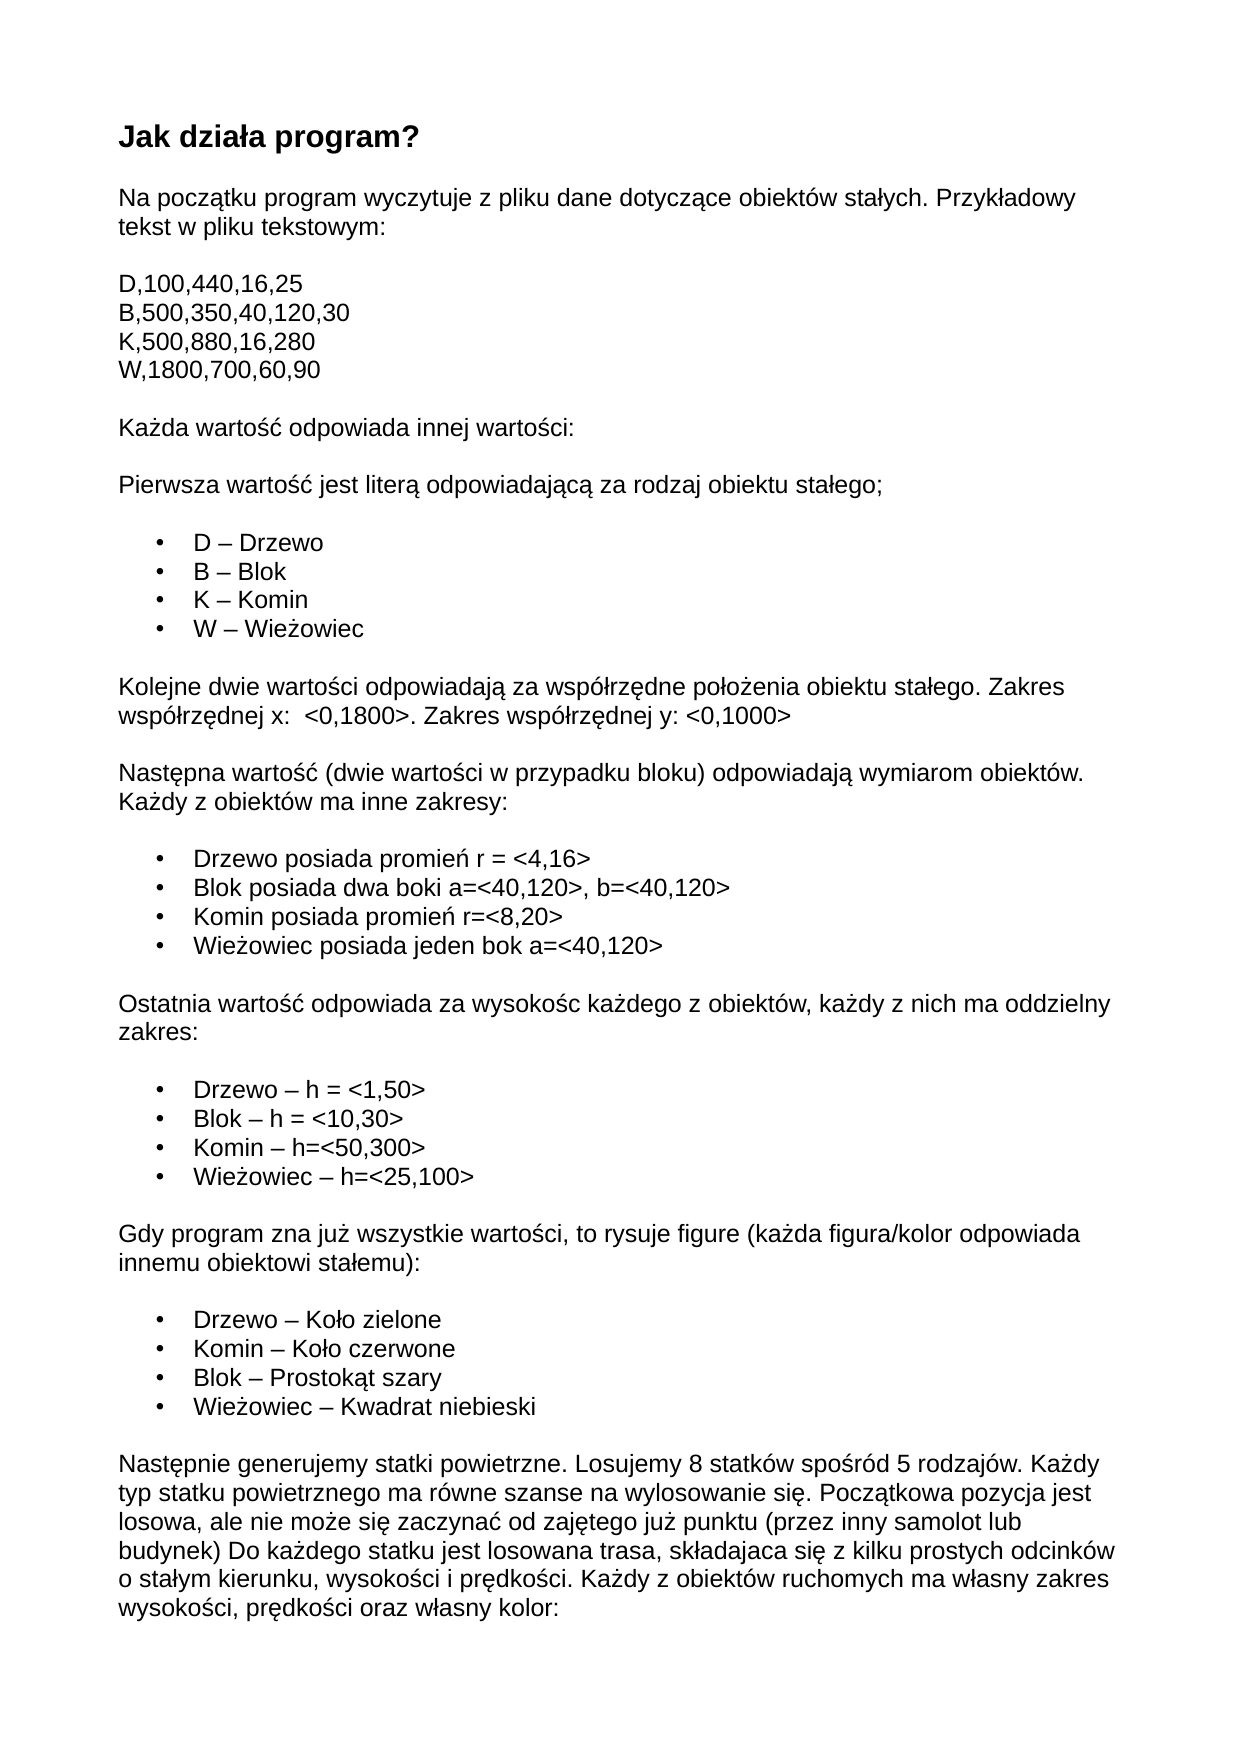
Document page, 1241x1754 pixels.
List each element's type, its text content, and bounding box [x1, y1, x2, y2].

list Drzewo posiada promień r = <4,16> [156, 844, 1122, 873]
list Komin – Koło czerwone [156, 1334, 1122, 1363]
list Blok posiada dwa boki a=<40,120>, b=<40,120> [156, 873, 1122, 902]
text Następna wartość (dwie wartości w przypadku bloku) odpowiadają wymiarom obiektów. Każdy z obiektów ma inne zakresy: [118, 758, 1122, 816]
list D – Drzewo [156, 528, 1122, 557]
text Gdy program zna już wszystkie wartości, to rysuje figure (każda figura/kolor odpowiada innemu obiektowi stałemu): [118, 1219, 1122, 1277]
text Pierwsza wartość jest literą odpowiadającą za rodzaj obiektu stałego; [118, 470, 1122, 499]
text Jak działa program? [118, 118, 1122, 154]
list Wieżowiec posiada jeden bok a=<40,120> [156, 931, 1122, 960]
text Ostatnia wartość odpowiada za wysokośc każdego z obiektów, każdy z nich ma oddzielny zakres: [118, 989, 1122, 1046]
text Kolejne dwie wartości odpowiadają za współrzędne położenia obiektu stałego. Zakres współrzędnej x: <0,1800>. Zakres współrzędnej y: <0,1000> [118, 672, 1122, 729]
list K – Komin [156, 586, 1122, 614]
list Blok – Prostokąt szary [156, 1363, 1122, 1392]
list Wieżowiec – h=<25,100> [156, 1161, 1122, 1190]
text B,500,350,40,120,30 [118, 298, 1122, 327]
text W,1800,700,60,90 [118, 355, 1122, 384]
text Każda wartość odpowiada innej wartości: [118, 413, 1122, 442]
list Komin posiada promień r=<8,20> [156, 902, 1122, 931]
list Komin – h=<50,300> [156, 1133, 1122, 1161]
list Blok – h = <10,30> [156, 1104, 1122, 1133]
text K,500,880,16,280 [118, 327, 1122, 355]
text Na początku program wyczytuje z pliku dane dotyczące obiektów stałych. Przykładowy tekst w pliku tekstowym: [118, 183, 1122, 240]
text Następnie generujemy statki powietrzne. Losujemy 8 statków spośród 5 rodzajów. Każdy typ statku powietrznego ma równe szanse na wylosowanie się. Początkowa pozycja jest losowa, ale nie może się zaczynać od zajętego już punktu (przez inny samolot lub budynek) Do każdego statku jest losowana trasa, składajaca się z kilku prostych odcinków o stałym kierunku, wysokości i prędkości. Każdy z obiektów ruchomych ma własny zakres wysokości, prędkości oraz własny kolor: [118, 1449, 1122, 1622]
text D,100,440,16,25 [118, 269, 1122, 298]
list B – Blok [156, 557, 1122, 586]
list W – Wieżowiec [156, 614, 1122, 643]
list Wieżowiec – Kwadrat niebieski [156, 1392, 1122, 1421]
list Drzewo – h = <1,50> [156, 1075, 1122, 1104]
list Drzewo – Koło zielone [156, 1305, 1122, 1334]
